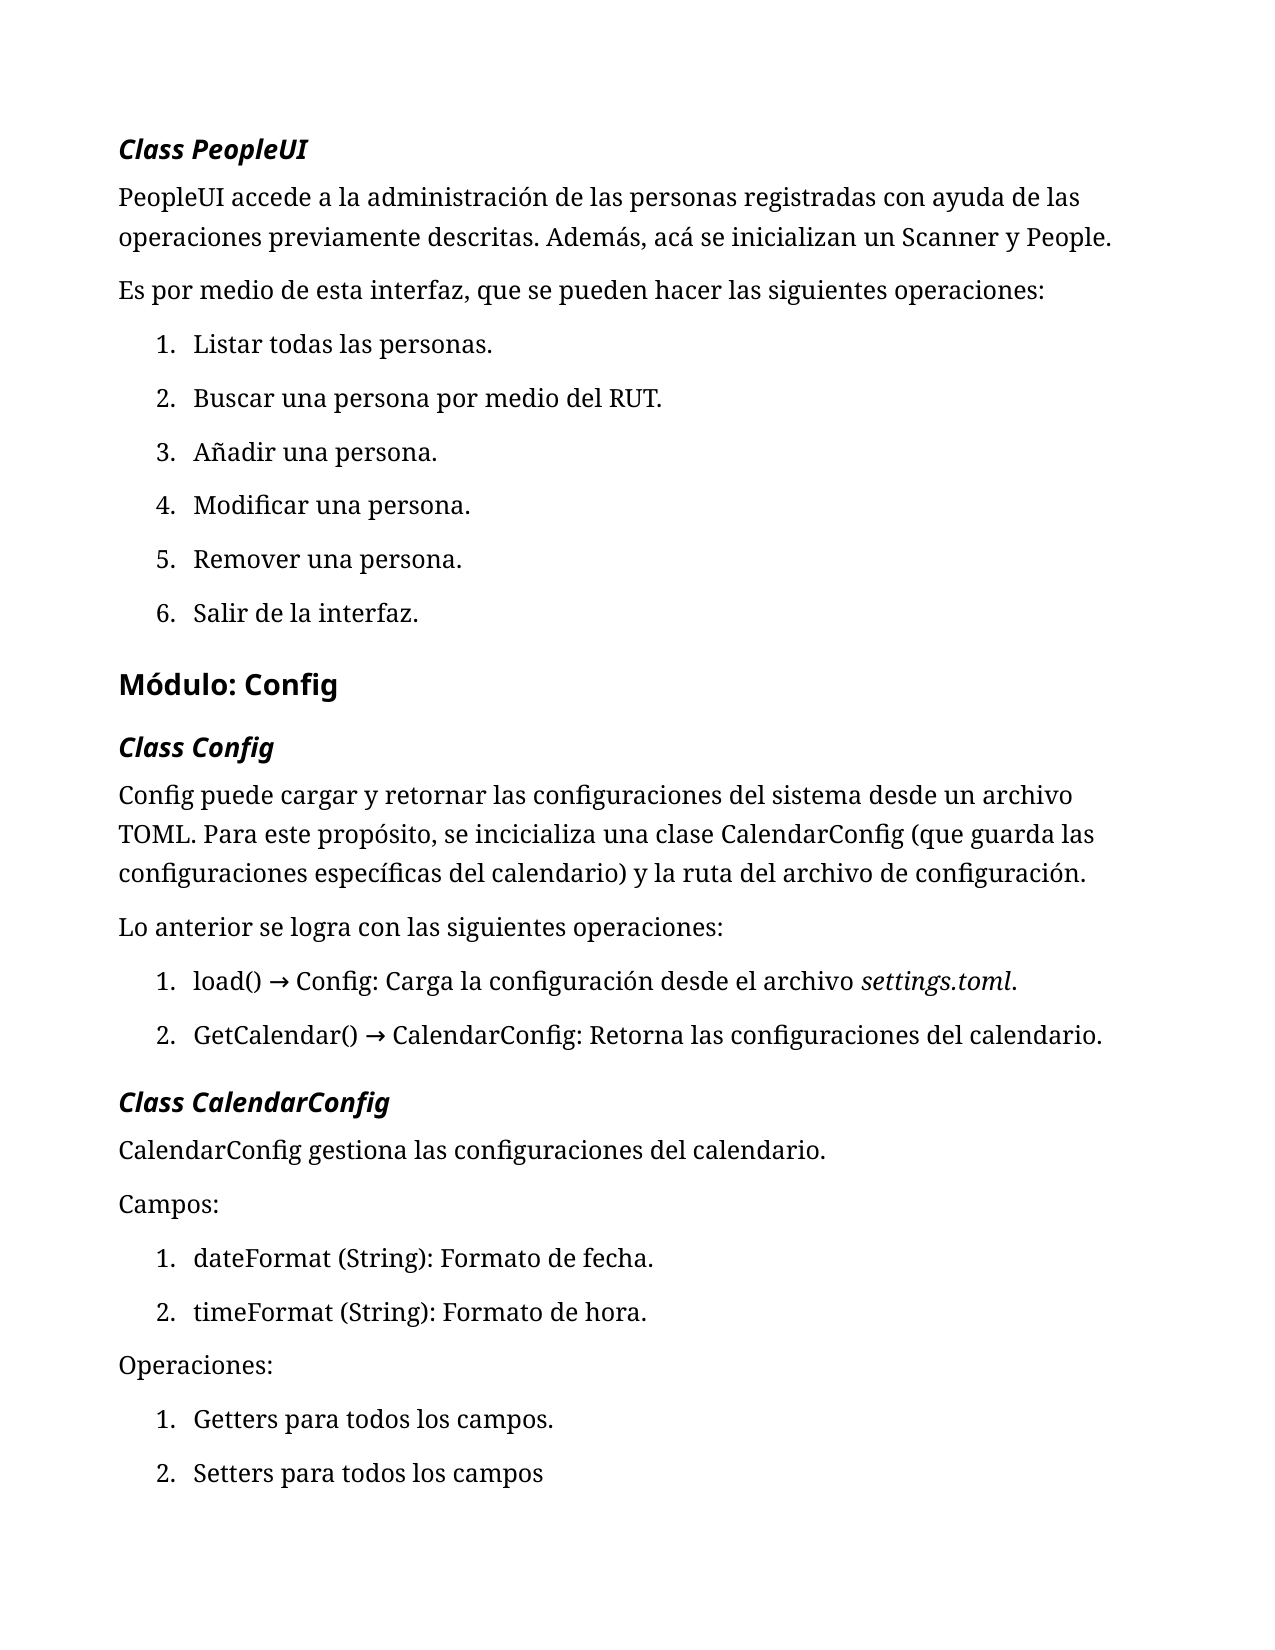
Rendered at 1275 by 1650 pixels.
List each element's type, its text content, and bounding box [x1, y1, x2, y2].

text CalendarConfig gestiona las configuraciones del calendario. [118, 1133, 1157, 1167]
subtitle Class PeopleUI [118, 131, 1157, 167]
list load() → Config: Carga la configuración desde el archivo settings.toml. [156, 964, 1157, 998]
list Salir de la interfaz. [156, 595, 1157, 629]
list Getters para todos los campos. [156, 1402, 1157, 1436]
list timeFormat (String): Formato de hora. [156, 1294, 1157, 1328]
text Campos: [118, 1187, 1157, 1221]
list Modificar una persona. [156, 488, 1157, 522]
text Lo anterior se logra con las siguientes operaciones: [118, 910, 1157, 944]
subtitle Class CalendarConfig [118, 1084, 1157, 1121]
list dateFormat (String): Formato de fecha. [156, 1241, 1157, 1274]
text Operaciones: [118, 1348, 1157, 1382]
list Buscar una persona por medio del RUT. [156, 380, 1157, 414]
text PeopleUI accede a la administración de las personas registradas con ayuda de las operaciones previamente descritas. Además, acá se inicializan un Scanner y People. [118, 180, 1157, 253]
text Config puede cargar y retornar las configuraciones del sistema desde un archivo TOML. Para este propósito, se incicializa una clase CalendarConfig (que guarda las configuraciones específicas del calendario) y la ruta del archivo de configuración. [118, 778, 1157, 890]
list Añadir una persona. [156, 434, 1157, 468]
subtitle Módulo: Config [118, 664, 1157, 703]
list GetCalendar() → CalendarConfig: Retorna las configuraciones del calendario. [156, 1017, 1157, 1051]
list Listar todas las personas. [156, 327, 1157, 361]
list Setters para todos los campos [156, 1456, 1157, 1489]
list Remover una persona. [156, 542, 1157, 576]
text Es por medio de esta interfaz, que se pueden hacer las siguientes operaciones: [118, 273, 1157, 307]
subtitle Class Config [118, 728, 1157, 765]
